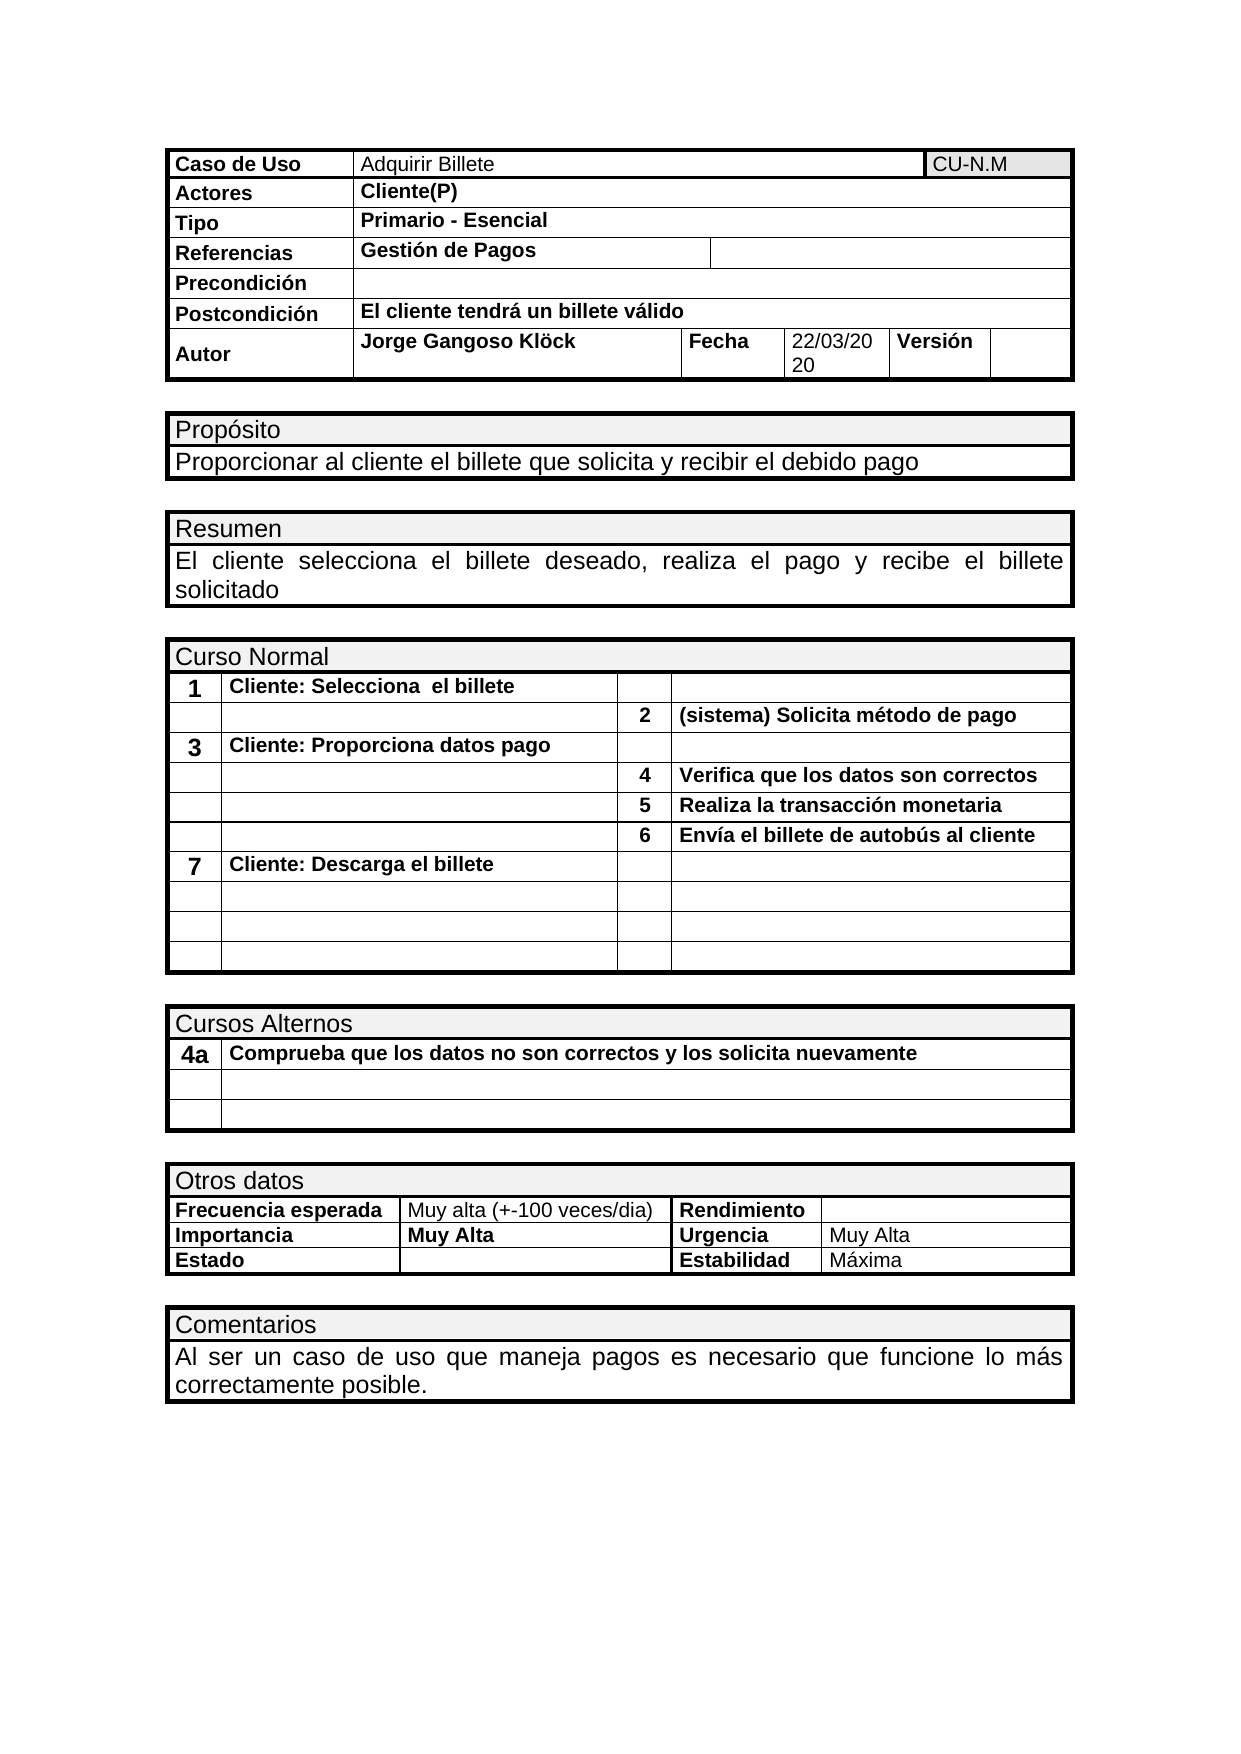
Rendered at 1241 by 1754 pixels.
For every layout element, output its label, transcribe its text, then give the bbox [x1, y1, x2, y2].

table_cell 6 [618, 823, 671, 851]
table_cell Importancia [170, 1223, 399, 1247]
table_cell [618, 912, 671, 941]
table_cell [672, 733, 1070, 762]
table_cell [618, 733, 671, 762]
table_header CU-N.M [927, 152, 1070, 176]
table_cell Realiza la transacción monetaria [672, 793, 1070, 821]
table_header Otros datos [170, 1166, 1070, 1195]
table_header Curso Normal [170, 642, 1070, 670]
table_cell [170, 763, 221, 792]
table_cell [672, 912, 1070, 941]
table_cell Versión [890, 329, 990, 377]
table_cell [354, 269, 1070, 298]
table_cell 3 [170, 733, 221, 762]
table_cell 4 [618, 763, 671, 792]
table_cell Estabilidad [673, 1248, 821, 1272]
table_cell [401, 1248, 670, 1272]
table_cell [170, 882, 221, 911]
table_cell [170, 823, 221, 851]
table_cell [672, 852, 1070, 881]
table_cell Tipo [170, 208, 353, 237]
table_cell Gestión de Pagos [354, 238, 710, 267]
table_cell [991, 329, 1070, 377]
table_cell [170, 912, 221, 941]
table_cell [618, 674, 671, 702]
table_cell Urgencia [673, 1223, 821, 1247]
table_header Propósito [170, 416, 1070, 444]
table_cell [618, 942, 671, 970]
table_cell [170, 942, 221, 970]
table_cell [222, 942, 617, 970]
table_cell Muy Alta [401, 1223, 670, 1247]
table_cell Estado [170, 1248, 399, 1272]
table_cell Cliente: Proporciona datos pago [222, 733, 617, 762]
table_cell Autor [170, 329, 353, 377]
table_header Comentarios [170, 1310, 1070, 1338]
table_cell [222, 882, 617, 911]
table_cell 7 [170, 852, 221, 881]
table_cell Actores [170, 179, 353, 207]
table_header Resumen [170, 514, 1070, 543]
table_cell 5 [618, 793, 671, 821]
table_cell [222, 823, 617, 851]
table_cell 4a [170, 1040, 221, 1069]
table_cell [672, 674, 1070, 702]
table_cell [222, 763, 617, 792]
table_cell Rendimiento [673, 1198, 821, 1222]
table_cell (sistema) Solicita método de pago [672, 703, 1070, 732]
table_cell [170, 793, 221, 821]
table_cell [222, 1070, 1070, 1098]
table_cell [672, 882, 1070, 911]
table_header Cursos Alternos [170, 1009, 1070, 1037]
table_cell [711, 238, 1070, 267]
table_cell El cliente selecciona el billete deseado, realiza el pago y recibe el billete solicitado [170, 546, 1070, 603]
table_cell Jorge Gangoso Klöck [354, 329, 681, 377]
table_cell Fecha [682, 329, 784, 377]
table_cell [222, 793, 617, 821]
table_cell [618, 882, 671, 911]
table_header Caso de Uso [170, 152, 353, 176]
table_cell Frecuencia esperada [170, 1198, 399, 1222]
table_cell 1 [170, 674, 221, 702]
table_cell Envía el billete de autobús al cliente [672, 823, 1070, 851]
table_cell Muy Alta [822, 1223, 1070, 1247]
table_cell [170, 1100, 221, 1128]
table_cell [222, 1100, 1070, 1128]
table_cell Comprueba que los datos no son correctos y los solicita nuevamente [222, 1040, 1070, 1069]
table_header Adquirir Billete [354, 152, 923, 176]
table_cell Precondición [170, 269, 353, 298]
table_cell Proporcionar al cliente el billete que solicita y recibir el debido pago [170, 447, 1070, 476]
table_cell Al ser un caso de uso que maneja pagos es necesario que funcione lo más correctamente posible. [170, 1342, 1070, 1399]
table_cell 22/03/2020 [785, 329, 889, 377]
table_cell Cliente: Descarga el billete [222, 852, 617, 881]
table_cell Cliente(P) [354, 179, 1070, 207]
table_cell Cliente: Selecciona el billete [222, 674, 617, 702]
table_cell Referencias [170, 238, 353, 267]
table_cell [222, 703, 617, 732]
table_cell Verifica que los datos son correctos [672, 763, 1070, 792]
table_cell [822, 1198, 1070, 1222]
table_cell Postcondición [170, 299, 353, 328]
table_cell [170, 1070, 221, 1098]
table_cell [222, 912, 617, 941]
table_cell Máxima [822, 1248, 1070, 1272]
table_cell [618, 852, 671, 881]
table_cell Primario - Esencial [354, 208, 1070, 237]
table_cell Muy alta (+-100 veces/dia) [401, 1198, 670, 1222]
table_cell El cliente tendrá un billete válido [354, 299, 1070, 328]
table_cell 2 [618, 703, 671, 732]
table_cell [672, 942, 1070, 970]
table_cell [170, 703, 221, 732]
